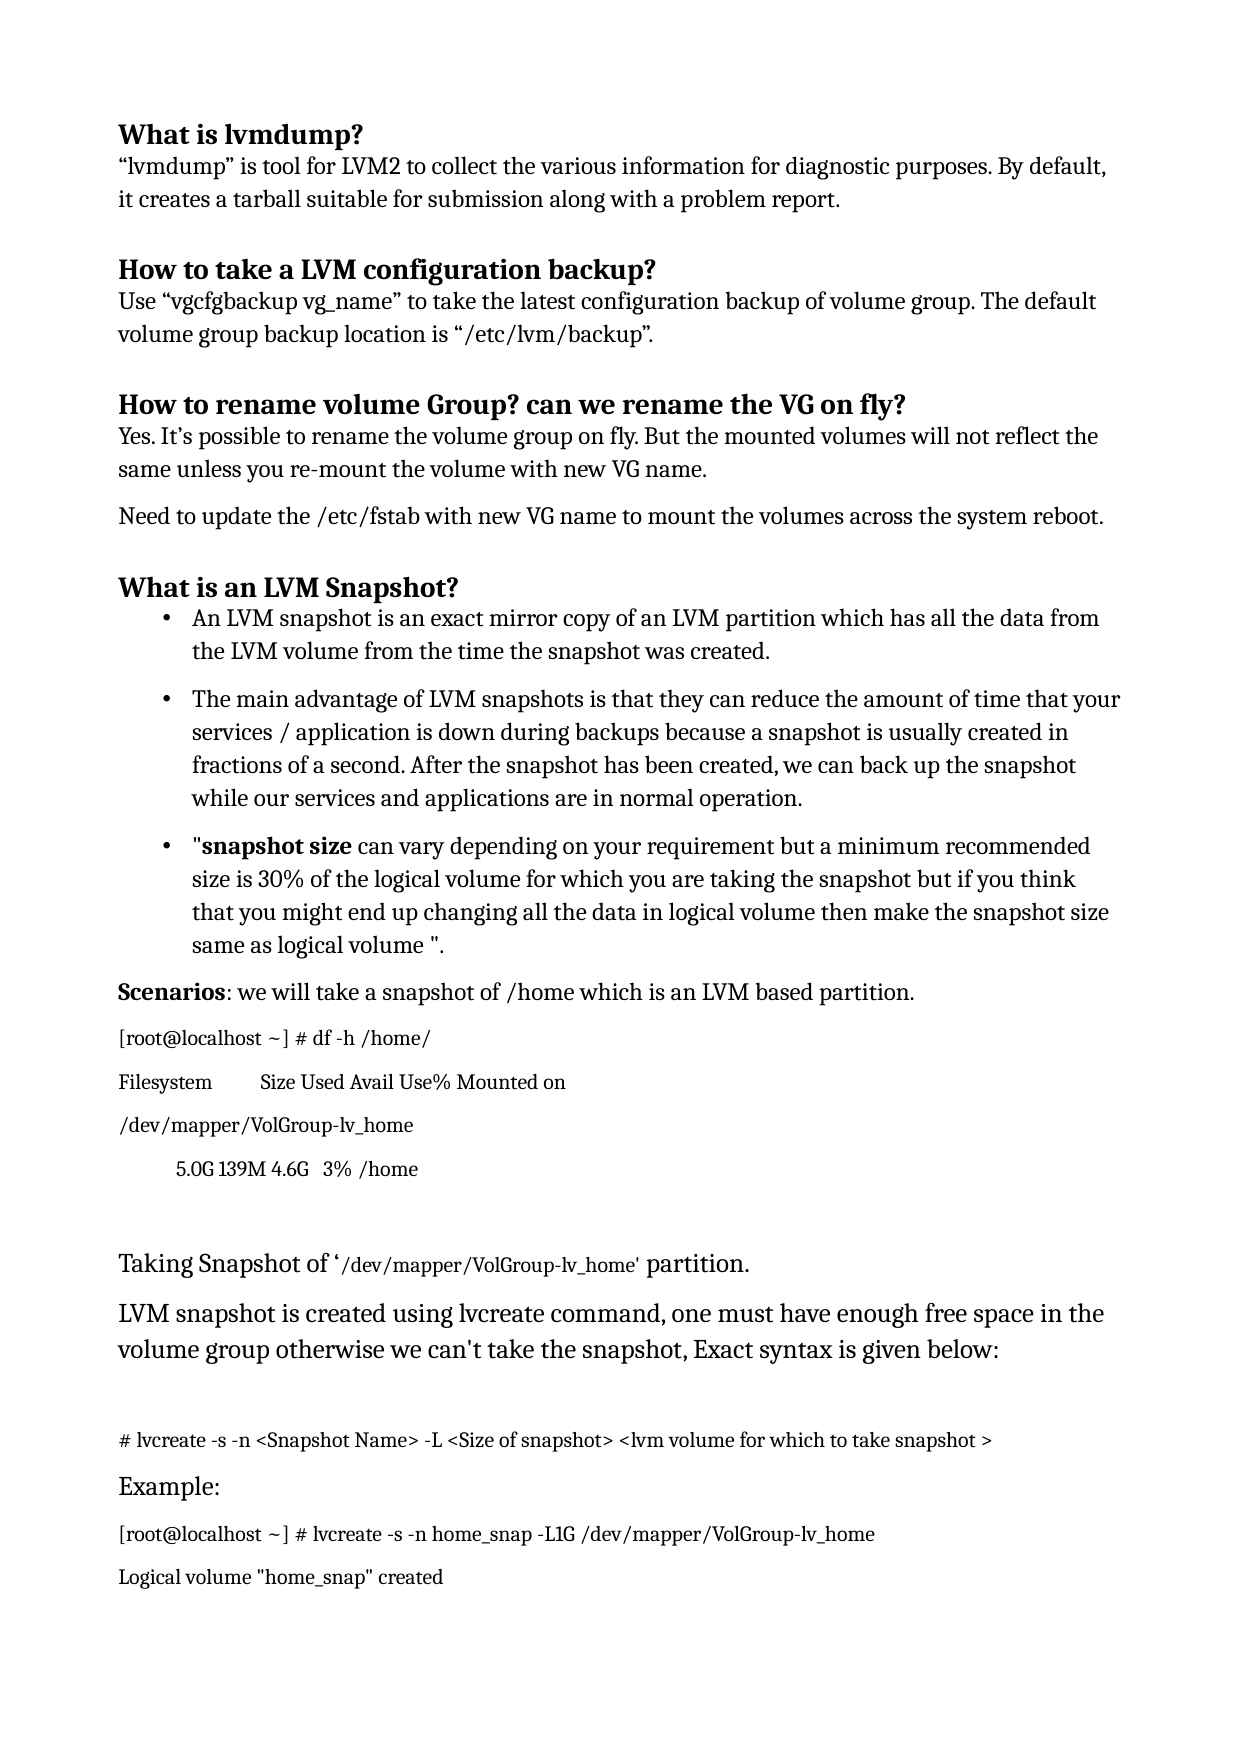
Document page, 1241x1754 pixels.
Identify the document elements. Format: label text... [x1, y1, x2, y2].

text Yes. It’s possible to rename the volume group on fly. But the mounted volumes will not reflect the same unless you re-mount the volume with new VG name. [118, 422, 1122, 483]
text /dev/mapper/VolGroup-lv_home [118, 1113, 1122, 1138]
text [root@localhost ~] # df -h /home/ [118, 1026, 1122, 1051]
text [root@localhost ~] # lvcreate -s -n home_snap -L1G /dev/mapper/VolGroup-lv_home [118, 1521, 1122, 1547]
text Use “vgcfgbackup vg_name” to take the latest configuration backup of volume group. The default volume group backup location is “/etc/lvm/backup”. [118, 287, 1122, 348]
subtitle What is lvmdump? [118, 118, 1122, 152]
text “lvmdump” is tool for LVM2 to collect the various information for diagnostic purposes. By default, it creates a tarball suitable for submission along with a problem report. [118, 152, 1122, 213]
list The main advantage of LVM snapshots is that they can reduce the amount of time that your services / application is down during backups because a snapshot is usually created in fractions of a second. After the snapshot has been created, we can back up the snapshot while our services and applications are in normal operation. [162, 685, 1122, 813]
list An LVM snapshot is an exact mirror copy of an LVM partition which has all the data from the LVM volume from the time the snapshot was created. [162, 604, 1122, 666]
text Taking Snapshot of ‘/dev/mapper/VolGroup-lv_home' partition. [118, 1248, 1122, 1279]
text Logical volume "home_snap" created [118, 1565, 1122, 1590]
subtitle How to take a LVM configuration backup? [118, 253, 1122, 287]
subtitle What is an LVM Snapshot? [118, 571, 1122, 604]
text 5.0G 139M 4.6G 3% /home [118, 1156, 1122, 1182]
text Need to update the /etc/fstab with new VG name to mount the volumes across the system reboot. [118, 502, 1122, 531]
text Scenarios: we will take a snapshot of /home which is an LVM based partition. [118, 978, 1122, 1007]
text Filesystem Size Used Avail Use% Mounted on [118, 1069, 1122, 1094]
list "snapshot size can vary depending on your requirement but a minimum recommended size is 30% of the logical volume for which you are taking the snapshot but if you think that you might end up changing all the data in logical volume then make the snapshot size same as logical volume ". [162, 832, 1122, 959]
subtitle How to rename volume Group? can we rename the VG on fly? [118, 388, 1122, 422]
text # lvcreate -s -n <Snapshot Name> -L <Size of snapshot> <lvm volume for which to take snapshot > [118, 1427, 1122, 1453]
text LVM snapshot is created using lvcreate command, one must have enough free space in the volume group otherwise we can't take the snapshot, Exact syntax is given below: [118, 1298, 1122, 1365]
text Example: [118, 1471, 1122, 1502]
